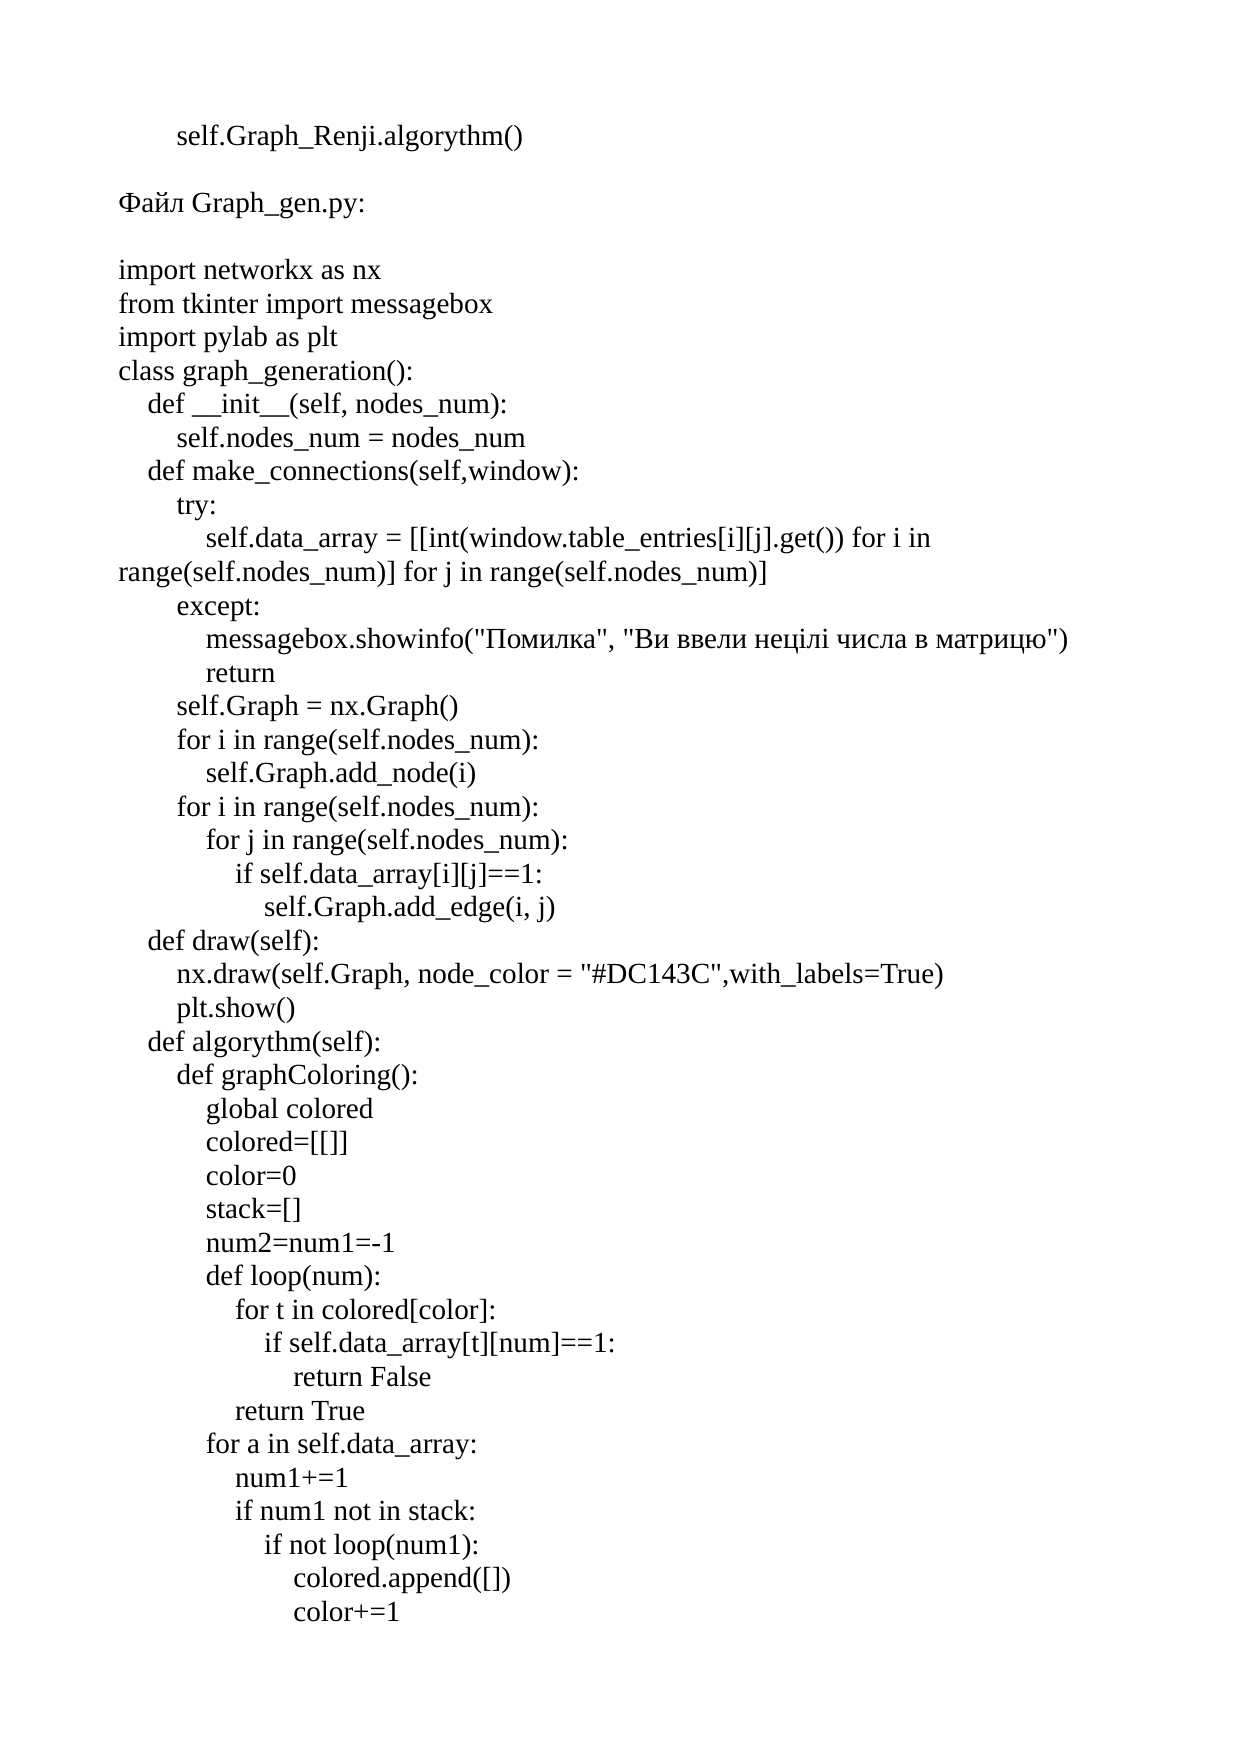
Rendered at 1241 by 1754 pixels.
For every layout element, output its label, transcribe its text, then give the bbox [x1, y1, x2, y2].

text for i in range(self.nodes_num): [118, 789, 1122, 822]
text if not loop(num1): [118, 1527, 1122, 1560]
text import networkx as nx [118, 252, 1122, 286]
text class graph_generation(): [118, 353, 1122, 386]
text Файл Graph_gen.py: [118, 185, 1122, 219]
text if self.data_array[i][j]==1: [118, 856, 1122, 889]
text from tkinter import messagebox [118, 286, 1122, 319]
text return [118, 655, 1122, 688]
text def make_connections(self,window): [118, 453, 1122, 487]
text self.Graph_Renji.algorythm() [118, 118, 1122, 152]
text def graphColoring(): [118, 1057, 1122, 1091]
text import pylab as plt [118, 319, 1122, 353]
text def algorythm(self): [118, 1024, 1122, 1057]
text colored=[[]] [118, 1124, 1122, 1158]
text def __init__(self, nodes_num): [118, 386, 1122, 420]
text return False [118, 1359, 1122, 1393]
text stack=[] [118, 1191, 1122, 1225]
text def draw(self): [118, 923, 1122, 957]
text num2=num1=-1 [118, 1225, 1122, 1258]
text def loop(num): [118, 1258, 1122, 1292]
text messagebox.showinfo("Помилка", "Ви ввели нецілі числа в матрицю") [118, 621, 1122, 655]
text plt.show() [118, 990, 1122, 1024]
text self.Graph.add_node(i) [118, 755, 1122, 789]
text except: [118, 588, 1122, 621]
text for i in range(self.nodes_num): [118, 722, 1122, 755]
text nx.draw(self.Graph, node_color = "#DC143C",with_labels=True) [118, 957, 1122, 990]
text self.Graph.add_edge(i, j) [118, 889, 1122, 923]
text for a in self.data_array: [118, 1426, 1122, 1460]
text for t in colored[color]: [118, 1292, 1122, 1326]
text return True [118, 1393, 1122, 1426]
text color=0 [118, 1158, 1122, 1191]
text self.data_array = [[int(window.table_entries[i][j].get()) for i in range(self.nodes_num)] for j in range(self.nodes_num)] [118, 521, 1122, 588]
text global colored [118, 1091, 1122, 1124]
text self.Graph = nx.Graph() [118, 688, 1122, 722]
text if num1 not in stack: [118, 1493, 1122, 1527]
text for j in range(self.nodes_num): [118, 822, 1122, 856]
text num1+=1 [118, 1460, 1122, 1493]
text color+=1 [118, 1594, 1122, 1627]
text if self.data_array[t][num]==1: [118, 1326, 1122, 1359]
text try: [118, 487, 1122, 521]
text self.nodes_num = nodes_num [118, 420, 1122, 453]
text colored.append([]) [118, 1560, 1122, 1594]
